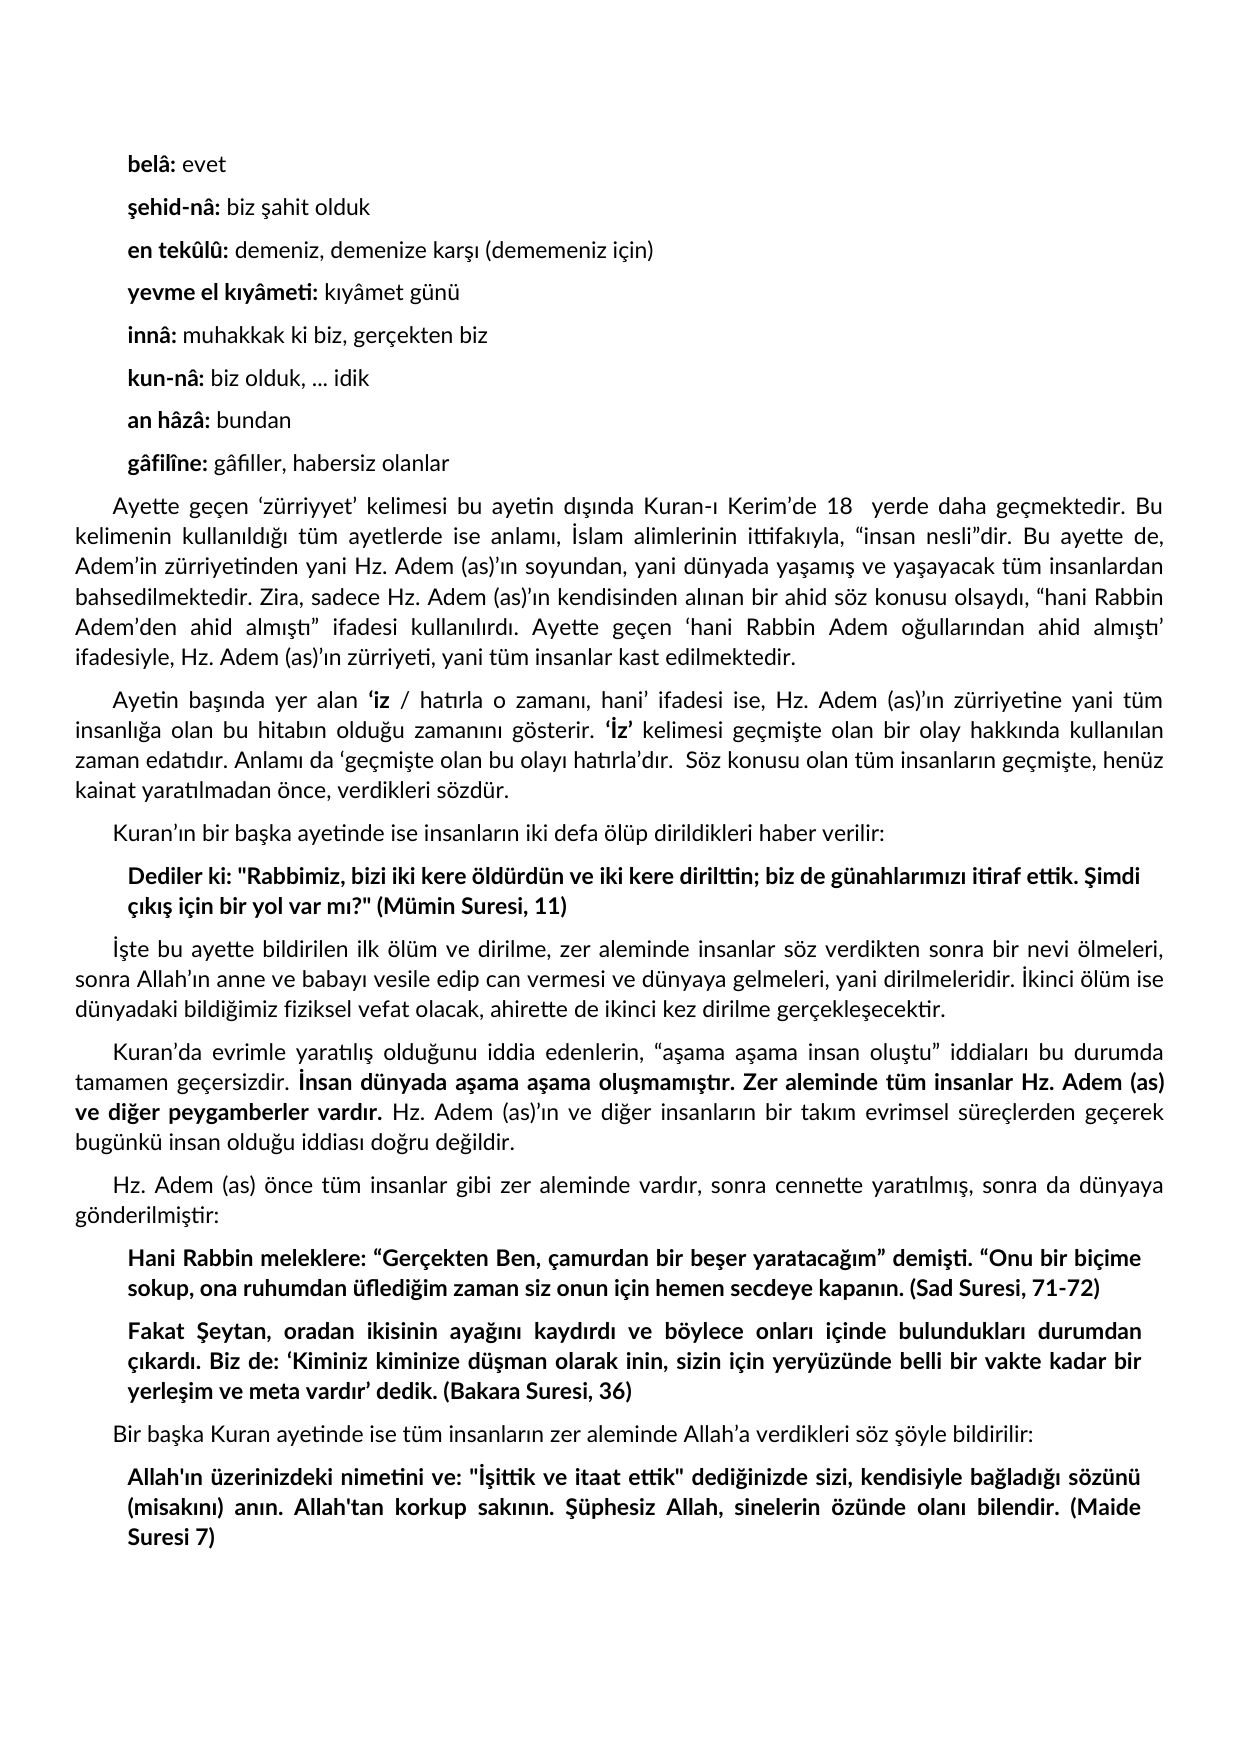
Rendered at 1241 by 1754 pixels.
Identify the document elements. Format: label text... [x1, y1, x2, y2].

text Ayette geçen ‘zürriyyet’ kelimesi bu ayetin dışında Kuran-ı Kerim’de 18 yerde daha geçmektedir. Bu kelimenin kullanıldığı tüm ayetlerde ise anlamı, İslam alimlerinin ittifakıyla, “insan nesli”dir. Bu ayette de, Adem’in zürriyetinden yani Hz. Adem (as)’ın soyundan, yani dünyada yaşamış ve yaşayacak tüm insanlardan bahsedilmektedir. Zira, sadece Hz. Adem (as)’ın kendisinden alınan bir ahid söz konusu olsaydı, “hani Rabbin Adem’den ahid almıştı” ifadesi kullanılırdı. Ayette geçen ‘hani Rabbin Adem oğullarından ahid almıştı’ ifadesiyle, Hz. Adem (as)’ın zürriyeti, yani tüm insanlar kast edilmektedir. [75, 492, 1165, 670]
text Ayetin başında yer alan ‘iz / hatırla o zamanı, hani’ ifadesi ise, Hz. Adem (as)’ın zürriyetine yani tüm insanlığa olan bu hitabın olduğu zamanını gösterir. ‘İz’ kelimesi geçmişte olan bir olay hakkında kullanılan zaman edatıdır. Anlamı da ‘geçmişte olan bu olayı hatırla’dır. Söz konusu olan tüm insanların geçmişte, henüz kainat yaratılmadan önce, verdikleri sözdür. [75, 685, 1165, 803]
text Hani Rabbin meleklere: “Gerçekten Ben, çamurdan bir beşer yaratacağım” demişti. “Onu bir biçime sokup, ona ruhumdan üflediğim zaman siz onun için hemen secdeye kapanın. (Sad Suresi, 71-72) [127, 1244, 1143, 1301]
text Fakat Şeytan, oradan ikisinin ayağını kaydırdı ve böylece onları içinde bulundukları durumdan çıkardı. Biz de: ‘Kiminiz kiminize düşman olarak inin, sizin için yeryüzünde belli bir vakte kadar bir yerleşim ve meta vardır’ dedik. (Bakara Suresi, 36) [127, 1317, 1143, 1404]
text yevme el kıyâmeti: kıyâmet günü [127, 278, 1143, 306]
text Kuran’ın bir başka ayetinde ise insanların iki defa ölüp dirildikleri haber verilir: [75, 819, 1165, 846]
text Bir başka Kuran ayetinde ise tüm insanların zer aleminde Allah’a verdikleri söz şöyle bildirilir: [75, 1420, 1165, 1447]
text şehid-nâ: biz şahit olduk [127, 193, 1143, 220]
text en tekûlû: demeniz, demenize karşı (dememeniz için) [127, 235, 1143, 263]
text belâ: evet [127, 150, 1143, 177]
text gâfilîne: gâfiller, habersiz olanlar [127, 449, 1143, 476]
text kun-nâ: biz olduk, ... idik [127, 363, 1143, 391]
text Hz. Adem (as) önce tüm insanlar gibi zer aleminde vardır, sonra cennette yaratılmış, sonra da dünyaya gönderilmiştir: [75, 1171, 1165, 1228]
text Dediler ki: "Rabbimiz, bizi iki kere öldürdün ve iki kere dirilttin; biz de günahlarımızı itiraf ettik. Şimdi çıkış için bir yol var mı?" (Mümin Suresi, 11) [127, 861, 1143, 919]
text an hâzâ: bundan [127, 406, 1143, 434]
text Kuran’da evrimle yaratılış olduğunu iddia edenlerin, “aşama aşama insan oluştu” iddiaları bu durumda tamamen geçersizdir. İnsan dünyada aşama aşama oluşmamıştır. Zer aleminde tüm insanlar Hz. Adem (as) ve diğer peygamberler vardır. Hz. Adem (as)’ın ve diğer insanların bir takım evrimsel süreçlerden geçerek bugünkü insan olduğu iddiası doğru değildir. [75, 1037, 1165, 1156]
text innâ: muhakkak ki biz, gerçekten biz [127, 321, 1143, 348]
text İşte bu ayette bildirilen ilk ölüm ve dirilme, zer aleminde insanlar söz verdikten sonra bir nevi ölmeleri, sonra Allah’ın anne ve babayı vesile edip can vermesi ve dünyaya gelmeleri, yani dirilmeleridir. İkinci ölüm ise dünyadaki bildiğimiz fiziksel vefat olacak, ahirette de ikinci kez dirilme gerçekleşecektir. [75, 934, 1165, 1022]
text Allah'ın üzerinizdeki nimetini ve: "İşittik ve itaat ettik" dediğinizde sizi, kendisiyle bağladığı sözünü (misakını) anın. Allah'tan korkup sakının. Şüphesiz Allah, sinelerin özünde olanı bilendir. (Maide Suresi 7) [127, 1462, 1143, 1550]
